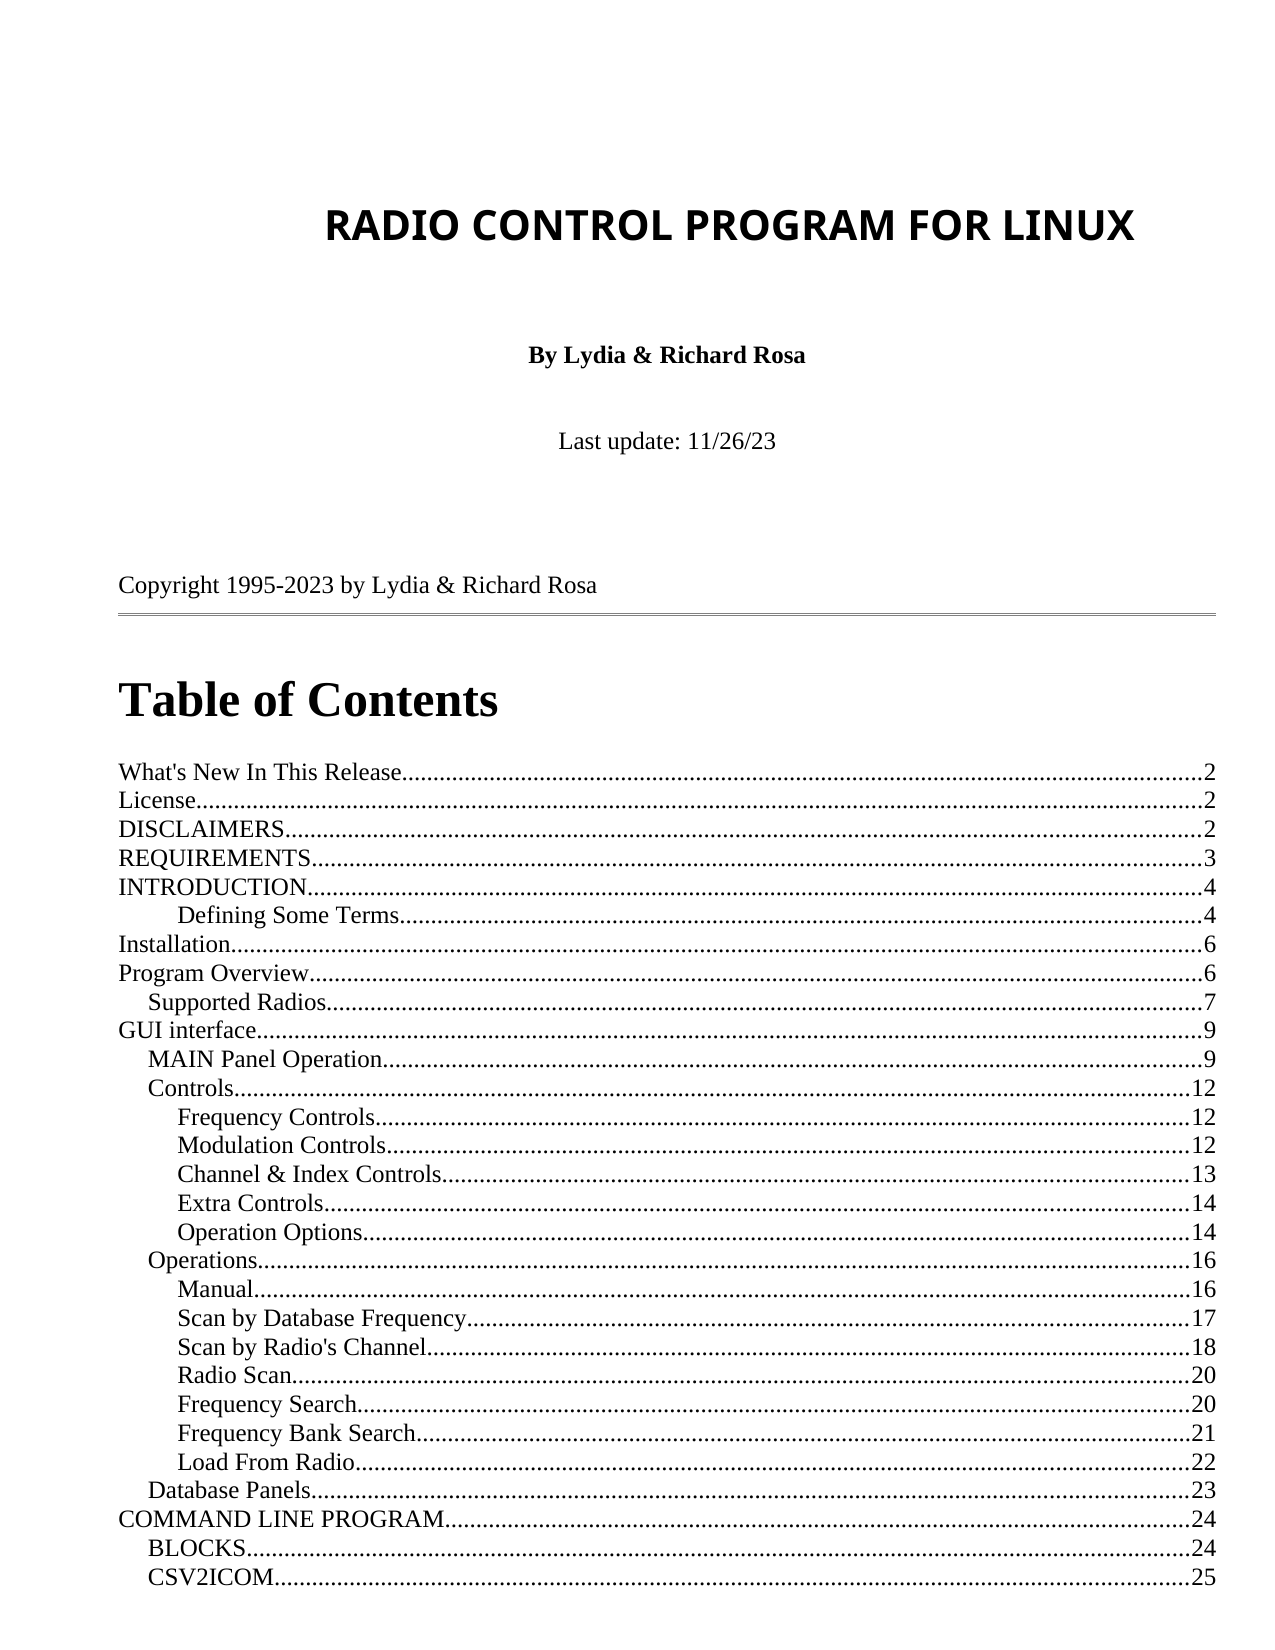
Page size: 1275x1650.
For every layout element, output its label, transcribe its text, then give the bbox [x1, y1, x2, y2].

text Frequency Controls 12 [177, 1102, 1216, 1130]
text COMMAND LINE PROGRAM 24 [118, 1504, 1216, 1533]
text Manual 16 [177, 1274, 1216, 1303]
text Copyright 1995-2023 by Lydia & Richard Rosa [118, 455, 1216, 598]
text Extra Controls 14 [177, 1188, 1216, 1217]
text Frequency Search 20 [177, 1389, 1216, 1418]
text REQUIREMENTS 3 [118, 843, 1216, 872]
text By Lydia & Richard Rosa [118, 340, 1216, 368]
text Database Panels 23 [148, 1475, 1216, 1504]
text Last update: 11/26/23 [118, 426, 1216, 455]
text Operation Options 14 [177, 1217, 1216, 1245]
text Frequency Bank Search 21 [177, 1418, 1216, 1447]
text Supported Radios 7 [148, 987, 1216, 1015]
text Scan by Radio's Channel 18 [177, 1332, 1216, 1360]
text INTRODUCTION 4 [118, 872, 1216, 900]
text Defining Some Terms 4 [177, 900, 1216, 929]
text Installation 6 [118, 929, 1216, 958]
subtitle Table of Contents [118, 670, 1216, 727]
text Modulation Controls 12 [177, 1130, 1216, 1159]
text Operations 16 [148, 1245, 1216, 1274]
text MAIN Panel Operation 9 [148, 1044, 1216, 1073]
text Radio Scan 20 [177, 1360, 1216, 1389]
text Program Overview 6 [118, 958, 1216, 987]
text DISCLAIMERS 2 [118, 814, 1216, 843]
text What's New In This Release 2 [118, 757, 1216, 785]
subtitle RADIO CONTROL PROGRAM FOR LINUX [118, 196, 1216, 253]
text Controls 12 [148, 1073, 1216, 1102]
text GUI interface 9 [118, 1015, 1216, 1044]
text CSV2ICOM 25 [148, 1562, 1216, 1590]
text Scan by Database Frequency 17 [177, 1303, 1216, 1332]
text BLOCKS 24 [148, 1533, 1216, 1562]
text License 2 [118, 785, 1216, 814]
text Channel & Index Controls 13 [177, 1159, 1216, 1188]
text Load From Radio 22 [177, 1447, 1216, 1475]
